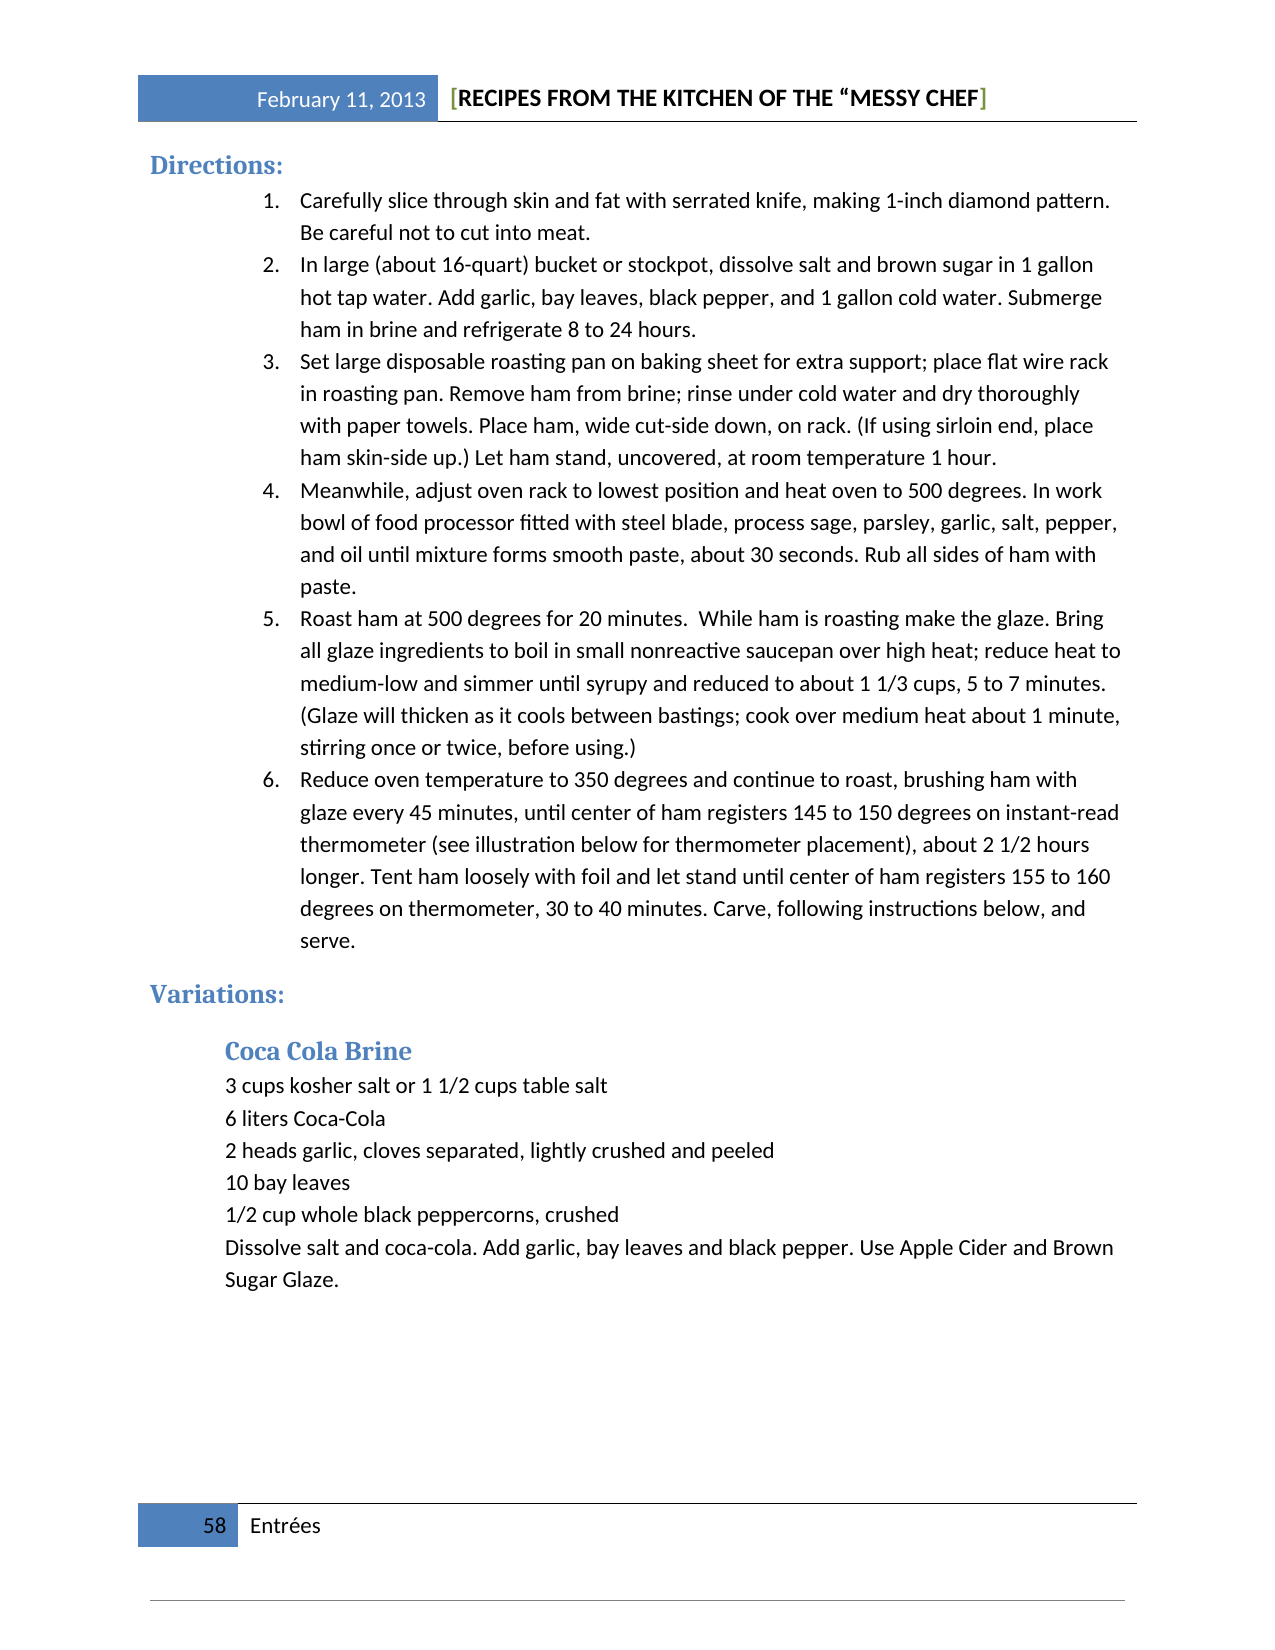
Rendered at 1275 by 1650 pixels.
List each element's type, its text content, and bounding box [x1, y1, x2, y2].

subtitle Coca Cola Brine [225, 1036, 1125, 1067]
subtitle Directions: [150, 150, 1125, 181]
list 2 heads garlic, cloves separated, lightly crushed and peeled [225, 1136, 1125, 1164]
list 10 bay leaves [225, 1168, 1125, 1196]
list Carefully slice through skin and fat with serrated knife, making 1-inch diamond pattern. Be careful not to cut into meat. [262, 186, 1125, 246]
list Meanwhile, adjust oven rack to lowest position and heat oven to 500 degrees. In work bowl of food processor fitted with steel blade, process sage, parsley, garlic, salt, pepper, and oil until mixture forms smooth paste, about 30 seconds. Rub all sides of ham with paste. [262, 476, 1125, 600]
list In large (about 16-quart) bucket or stockpot, dissolve salt and brown sugar in 1 gallon hot tap water. Add garlic, bay leaves, black pepper, and 1 gallon cold water. Submerge ham in brine and refrigerate 8 to 24 hours. [262, 250, 1125, 343]
list 3 cups kosher salt or 1 1/2 cups table salt [225, 1072, 1125, 1100]
list Dissolve salt and coca-cola. Add garlic, bay leaves and black pepper. Use Apple Cider and Brown Sugar Glaze. [225, 1233, 1125, 1293]
list Reduce oven temperature to 350 degrees and continue to roast, brushing ham with glaze every 45 minutes, until center of ham registers 145 to 150 degrees on instant-read thermometer (see illustration below for thermometer placement), about 2 1/2 hours longer. Tent ham loosely with foil and let stand until center of ham registers 155 to 160 degrees on thermometer, 30 to 40 minutes. Carve, following instructions below, and serve. [262, 765, 1125, 954]
list Roast ham at 500 degrees for 20 minutes. While ham is roasting make the glaze. Bring all glaze ingredients to boil in small nonreactive saucepan over high heat; reduce heat to medium-low and simmer until syrupy and reduced to about 1 1/3 cups, 5 to 7 minutes. (Glaze will thicken as it cools between bastings; cook over medium heat about 1 minute, stirring once or twice, before using.) [262, 604, 1125, 761]
list Set large disposable roasting pan on baking sheet for extra support; place flat wire rack in roasting pan. Remove ham from brine; rinse under cold water and dry thoroughly with paper towels. Place ham, wide cut-side down, on rack. (If using sirloin end, place ham skin-side up.) Let ham stand, uncovered, at room temperature 1 hour. [262, 347, 1125, 472]
list 1/2 cup whole black peppercorns, crushed [225, 1200, 1125, 1228]
subtitle Variations: [150, 979, 1125, 1011]
list 6 liters Coca-Cola [225, 1104, 1125, 1132]
